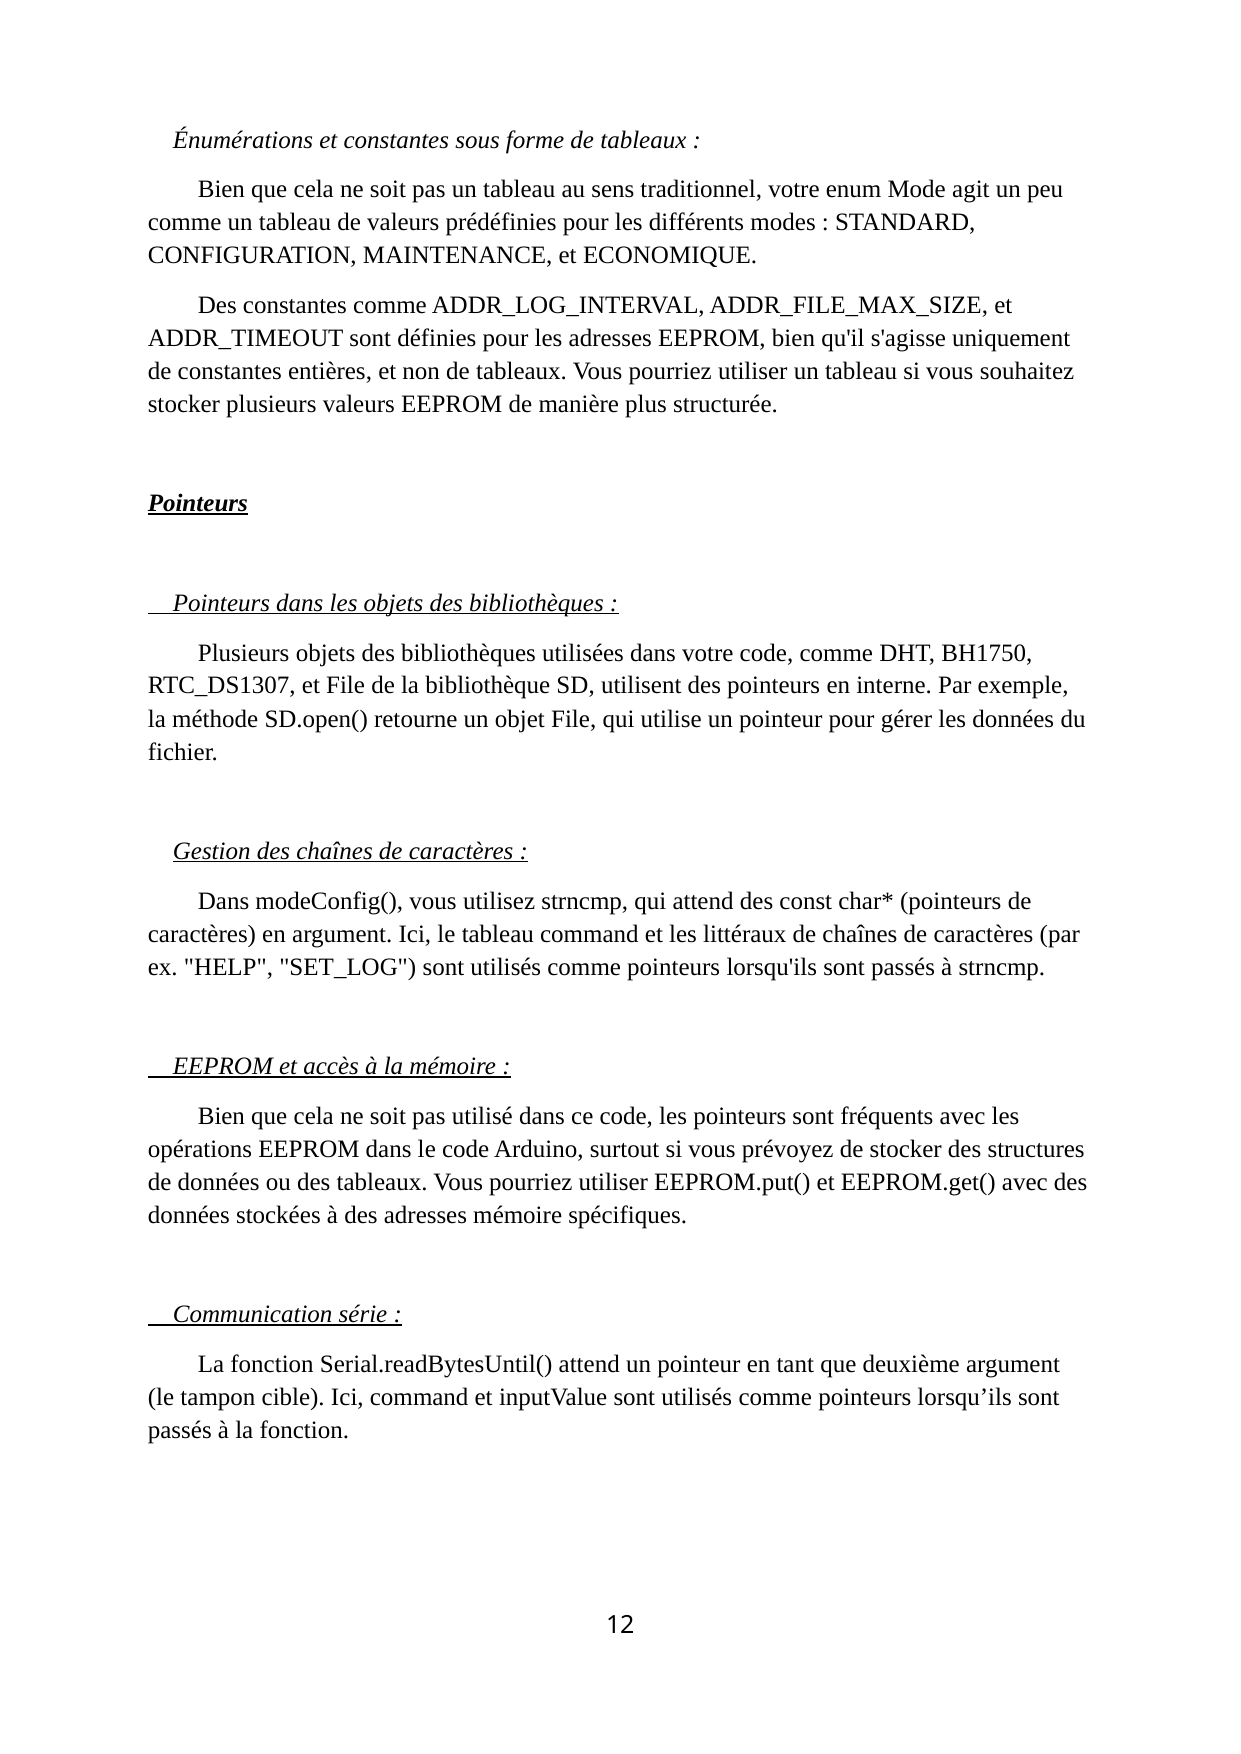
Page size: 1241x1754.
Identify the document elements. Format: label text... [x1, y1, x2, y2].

text Dans modeConfig(), vous utilisez strncmp, qui attend des const char* (pointeurs de caractères) en argument. Ici, le tableau command et les littéraux de chaînes de caractères (par ex. "HELP", "SET_LOG") sont utilisés comme pointeurs lorsqu'ils sont passés à strncmp. [148, 886, 1093, 981]
text Pointeurs dans les objets des bibliothèques : [148, 588, 1093, 617]
text La fonction Serial.readBytesUntil() attend un pointeur en tant que deuxième argument (le tampon cible). Ici, command et inputValue sont utilisés comme pointeurs lorsqu’ils sont passés à la fonction. [148, 1349, 1093, 1444]
text Bien que cela ne soit pas un tableau au sens traditionnel, votre enum Mode agit un peu comme un tableau de valeurs prédéfinies pour les différents modes : STANDARD, CONFIGURATION, MAINTENANCE, et ECONOMIQUE. [148, 174, 1093, 269]
text Pointeurs [148, 488, 1093, 517]
text Communication série : [148, 1299, 1093, 1328]
text EEPROM et accès à la mémoire : [148, 1051, 1093, 1080]
text Plusieurs objets des bibliothèques utilisées dans votre code, comme DHT, BH1750, RTC_DS1307, et File de la bibliothèque SD, utilisent des pointeurs en interne. Par exemple, la méthode SD.open() retourne un objet File, qui utilise un pointeur pour gérer les données du fichier. [148, 638, 1093, 765]
text Gestion des chaînes de caractères : [148, 836, 1093, 865]
text Bien que cela ne soit pas utilisé dans ce code, les pointeurs sont fréquents avec les opérations EEPROM dans le code Arduino, surtout si vous prévoyez de stocker des structures de données ou des tableaux. Vous pourriez utiliser EEPROM.put() et EEPROM.get() avec des données stockées à des adresses mémoire spécifiques. [148, 1101, 1093, 1229]
text Des constantes comme ADDR_LOG_INTERVAL, ADDR_FILE_MAX_SIZE, et ADDR_TIMEOUT sont définies pour les adresses EEPROM, bien qu'il s'agisse uniquement de constantes entières, et non de tableaux. Vous pourriez utiliser un tableau si vous souhaitez stocker plusieurs valeurs EEPROM de manière plus structurée. [148, 290, 1093, 418]
text Énumérations et constantes sous forme de tableaux : [148, 125, 1093, 153]
